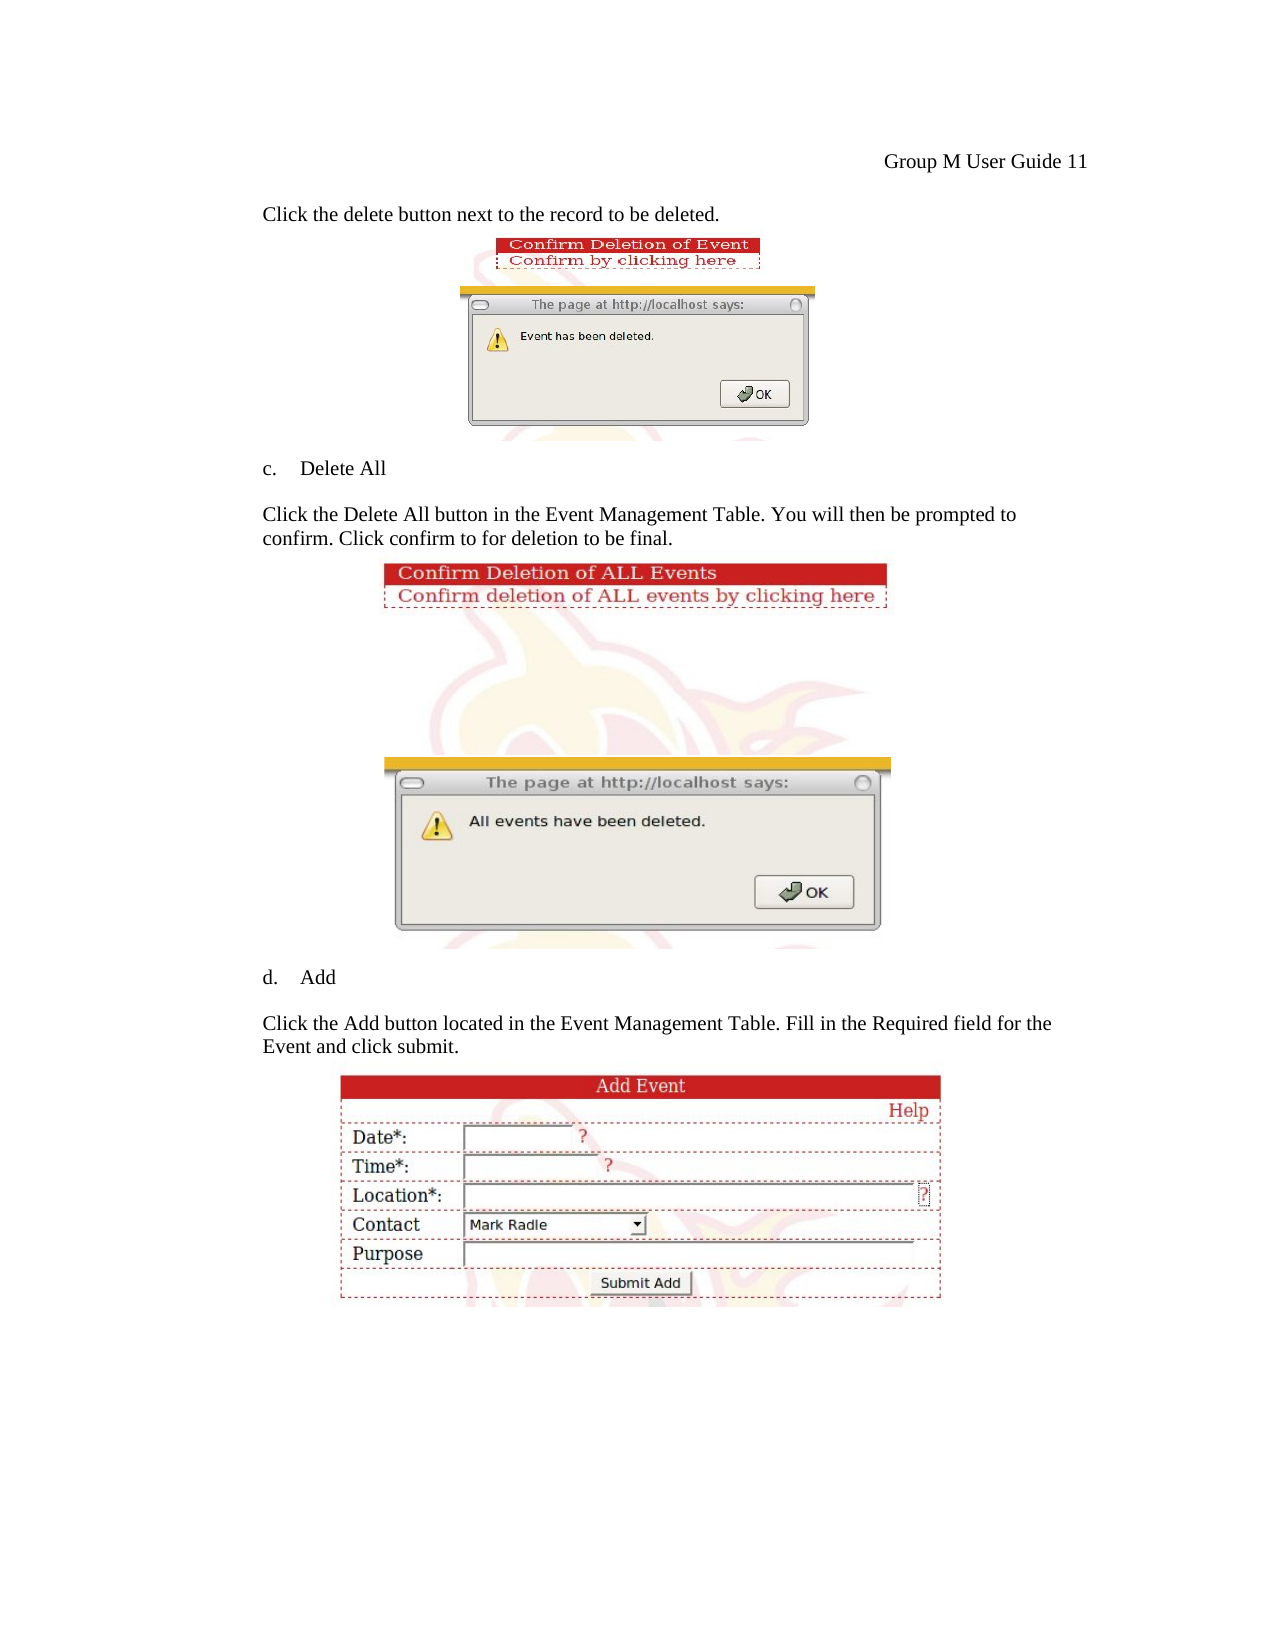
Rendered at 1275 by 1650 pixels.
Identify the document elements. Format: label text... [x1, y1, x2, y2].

picture [378, 549, 897, 755]
text Click the Add button located in the Event Management Table. Fill in the Required field for the Event and click submit. [262, 1012, 1087, 1058]
picture [330, 1061, 945, 1307]
list Add [262, 966, 1087, 989]
text Click the delete button next to the record to be deleted. [262, 203, 1087, 226]
picture [384, 757, 891, 949]
list Delete All [262, 457, 1087, 480]
picture [460, 228, 815, 441]
text Click the Delete All button in the Event Management Table. You will then be prompted to confirm. Click confirm to for deletion to be final. [262, 503, 1087, 549]
